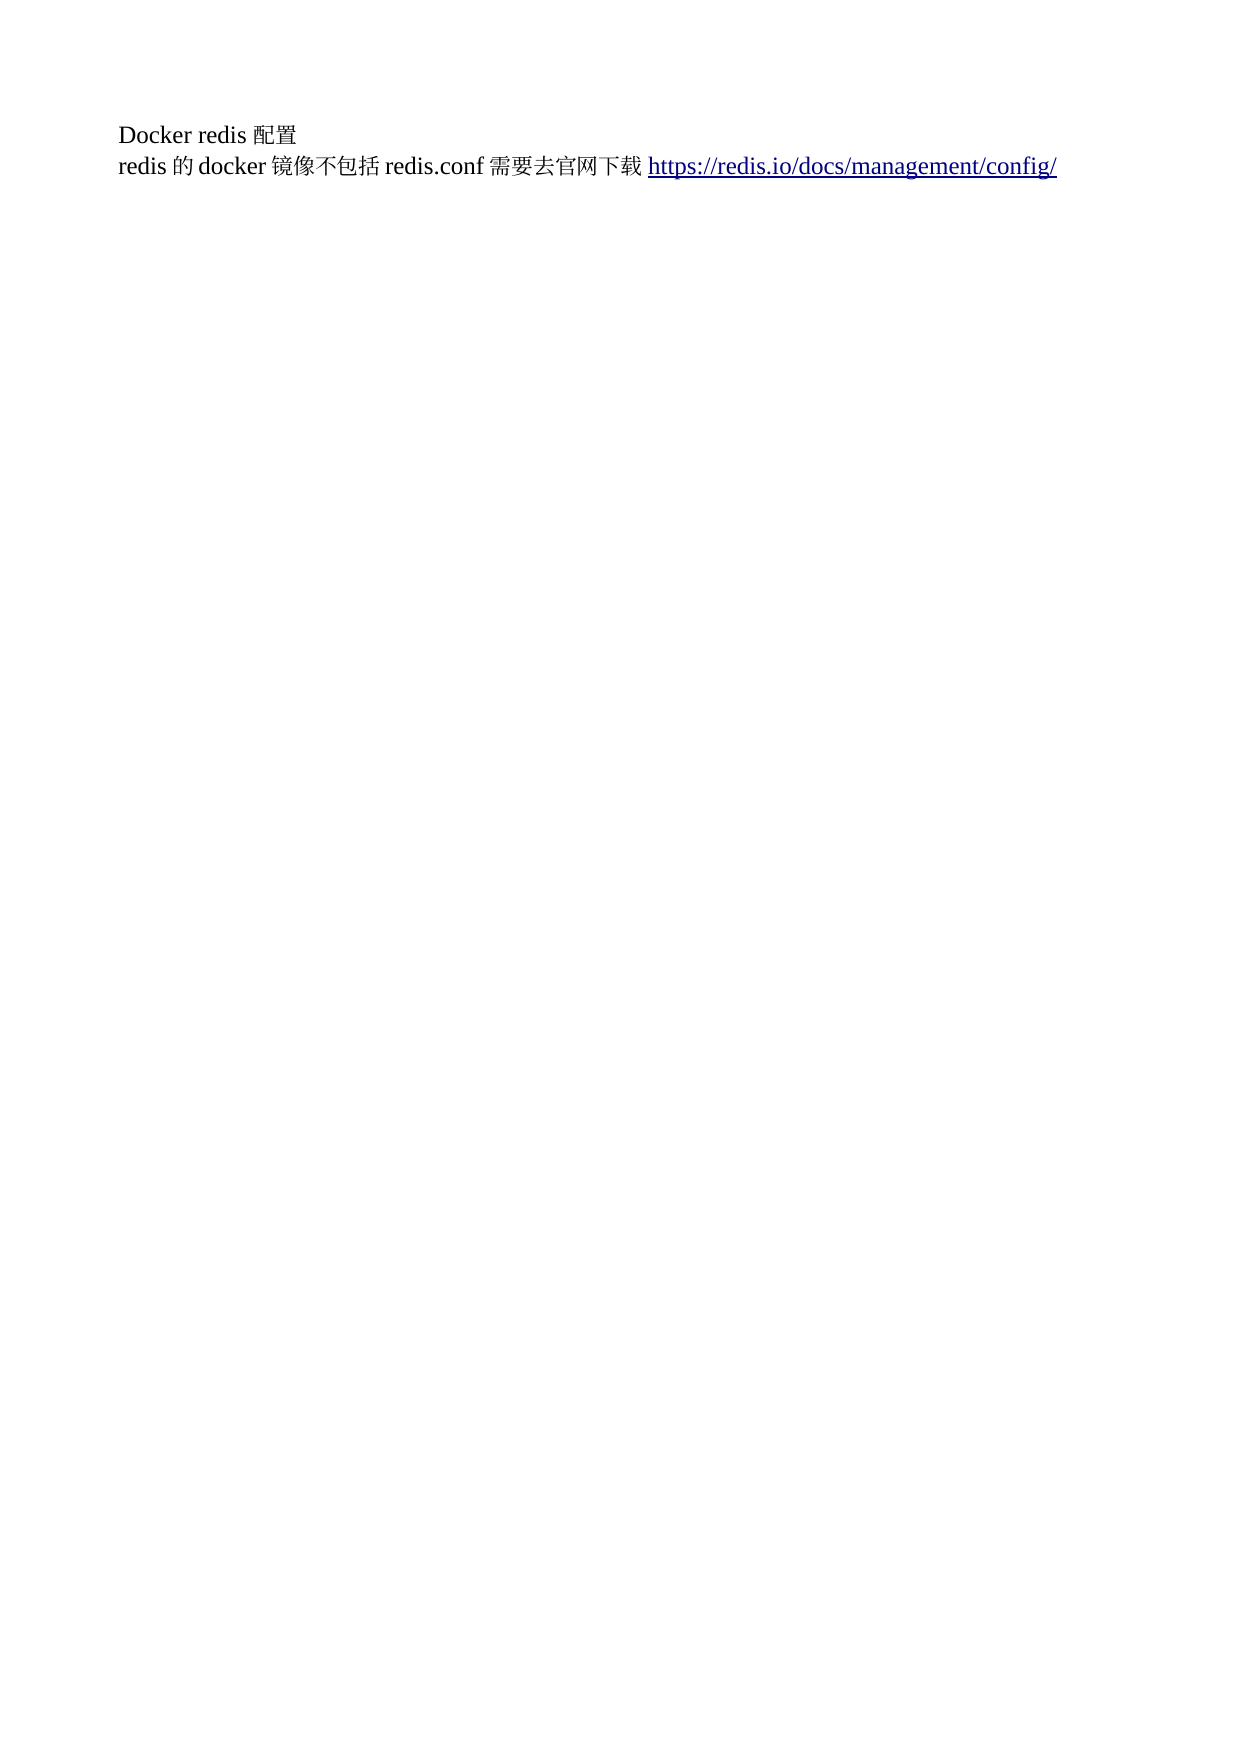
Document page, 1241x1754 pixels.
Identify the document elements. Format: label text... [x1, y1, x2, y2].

text Docker redis 配置 [118, 118, 1122, 149]
text redis的docker镜像不包括redis.conf需要去官网下载 https://redis.io/docs/management/config/ [118, 149, 1122, 181]
